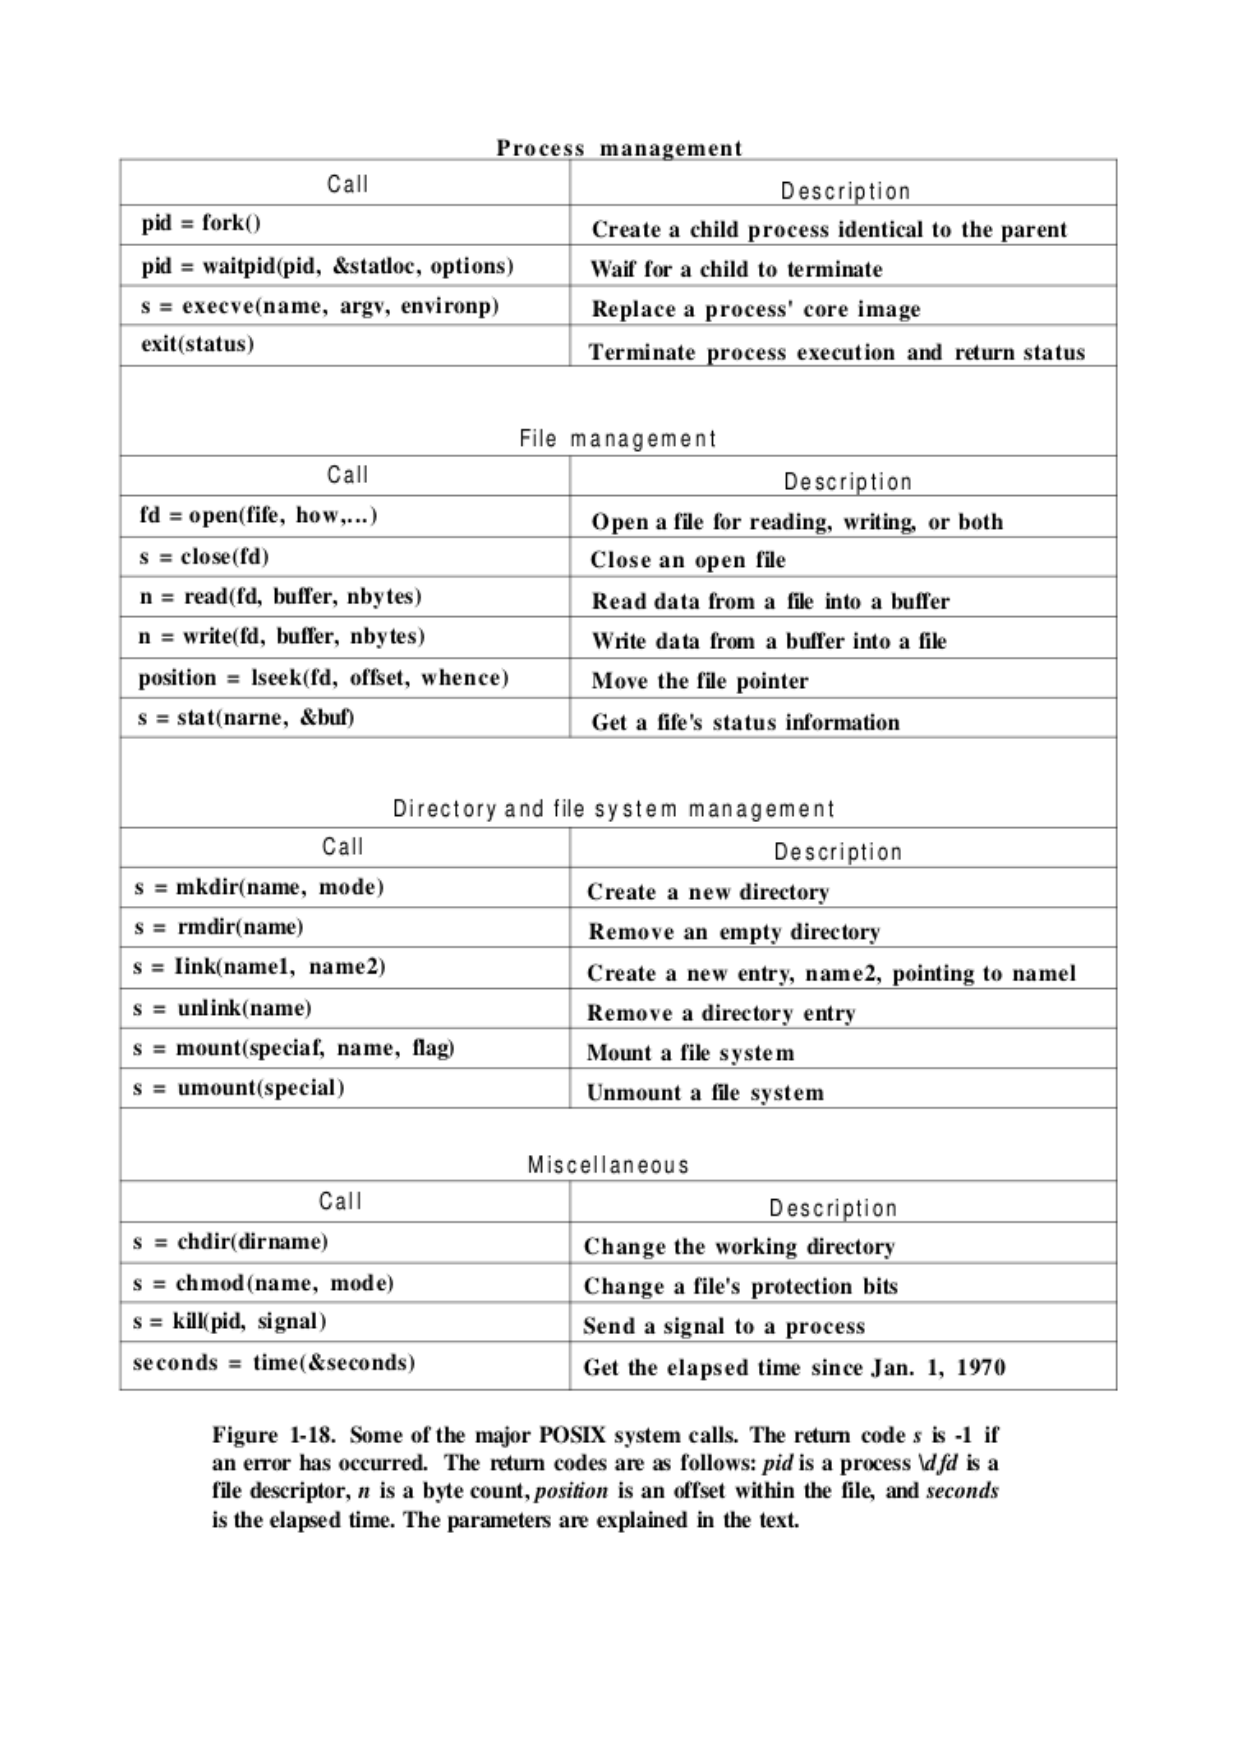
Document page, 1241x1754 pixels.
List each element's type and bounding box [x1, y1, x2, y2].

picture [109, 118, 1131, 1545]
